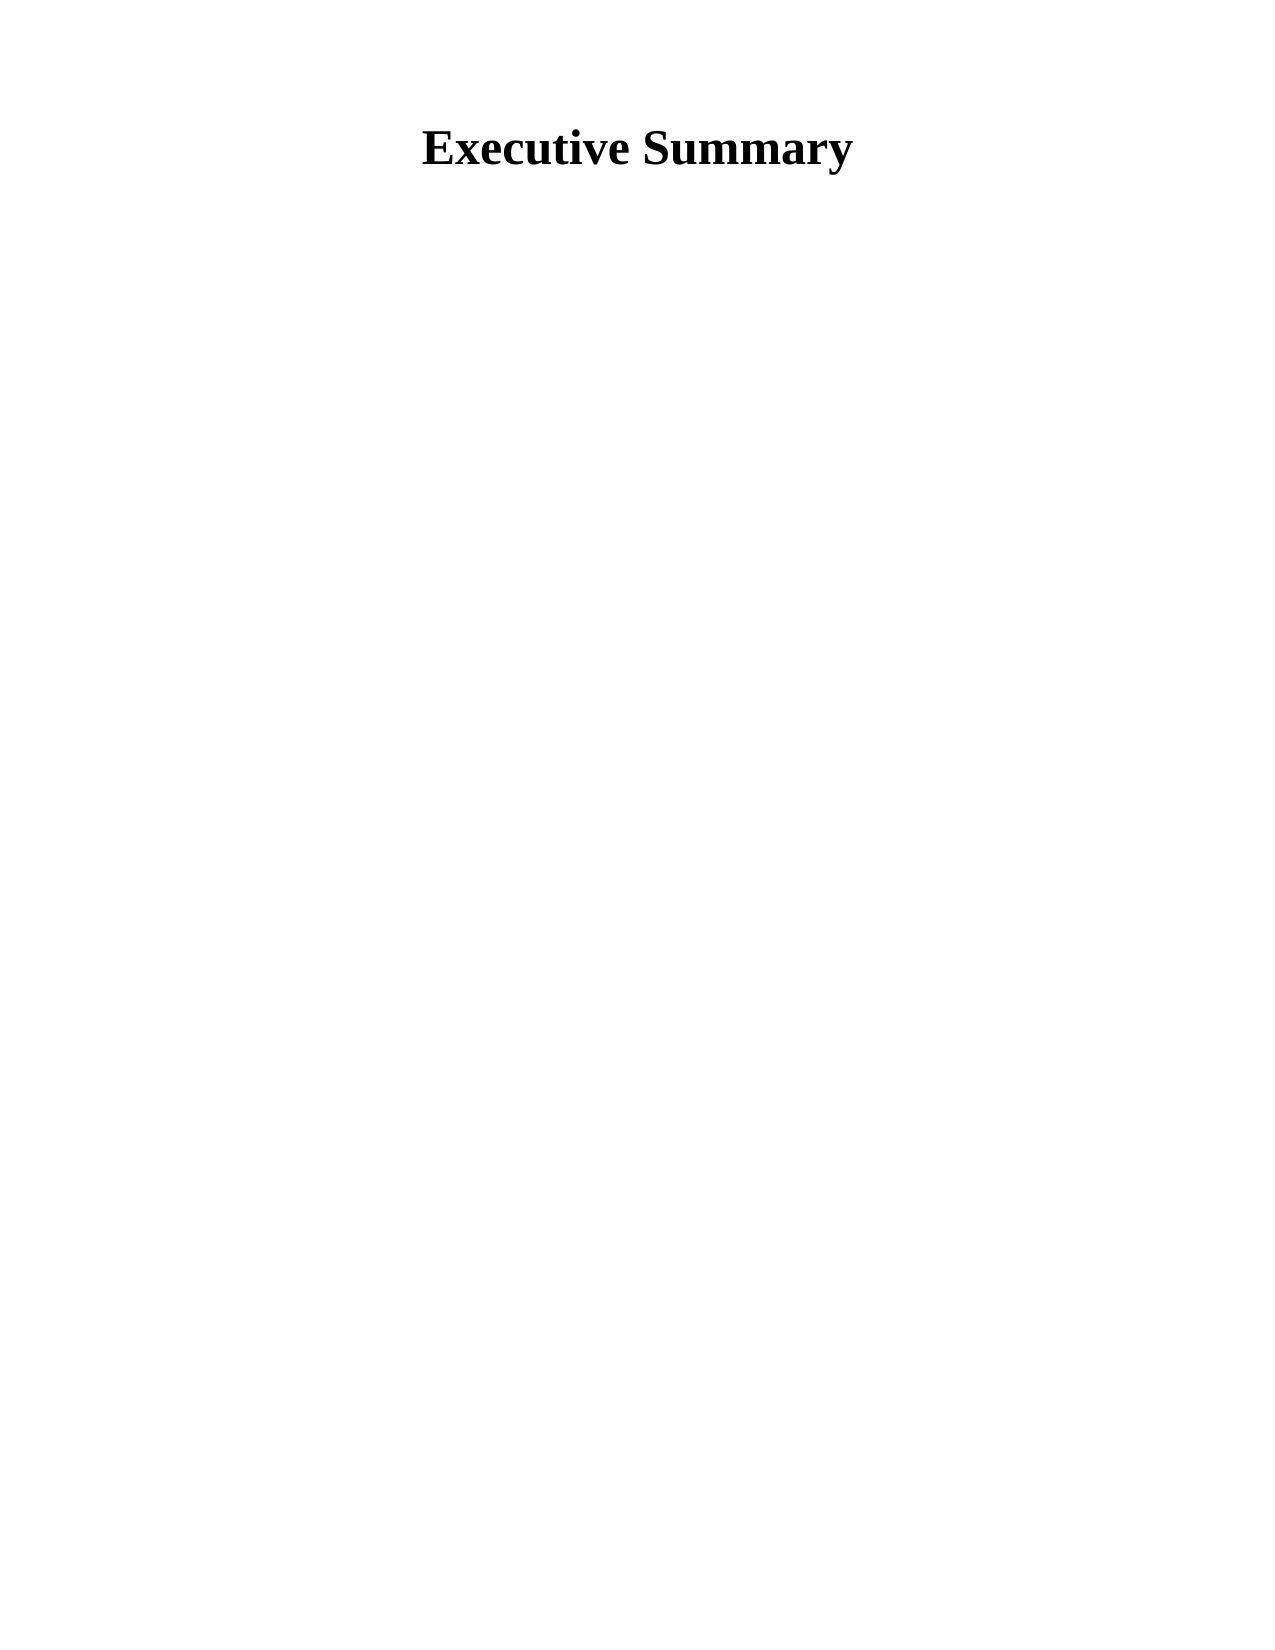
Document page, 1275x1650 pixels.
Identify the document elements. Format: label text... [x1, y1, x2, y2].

subtitle Executive Summary [118, 118, 1157, 176]
